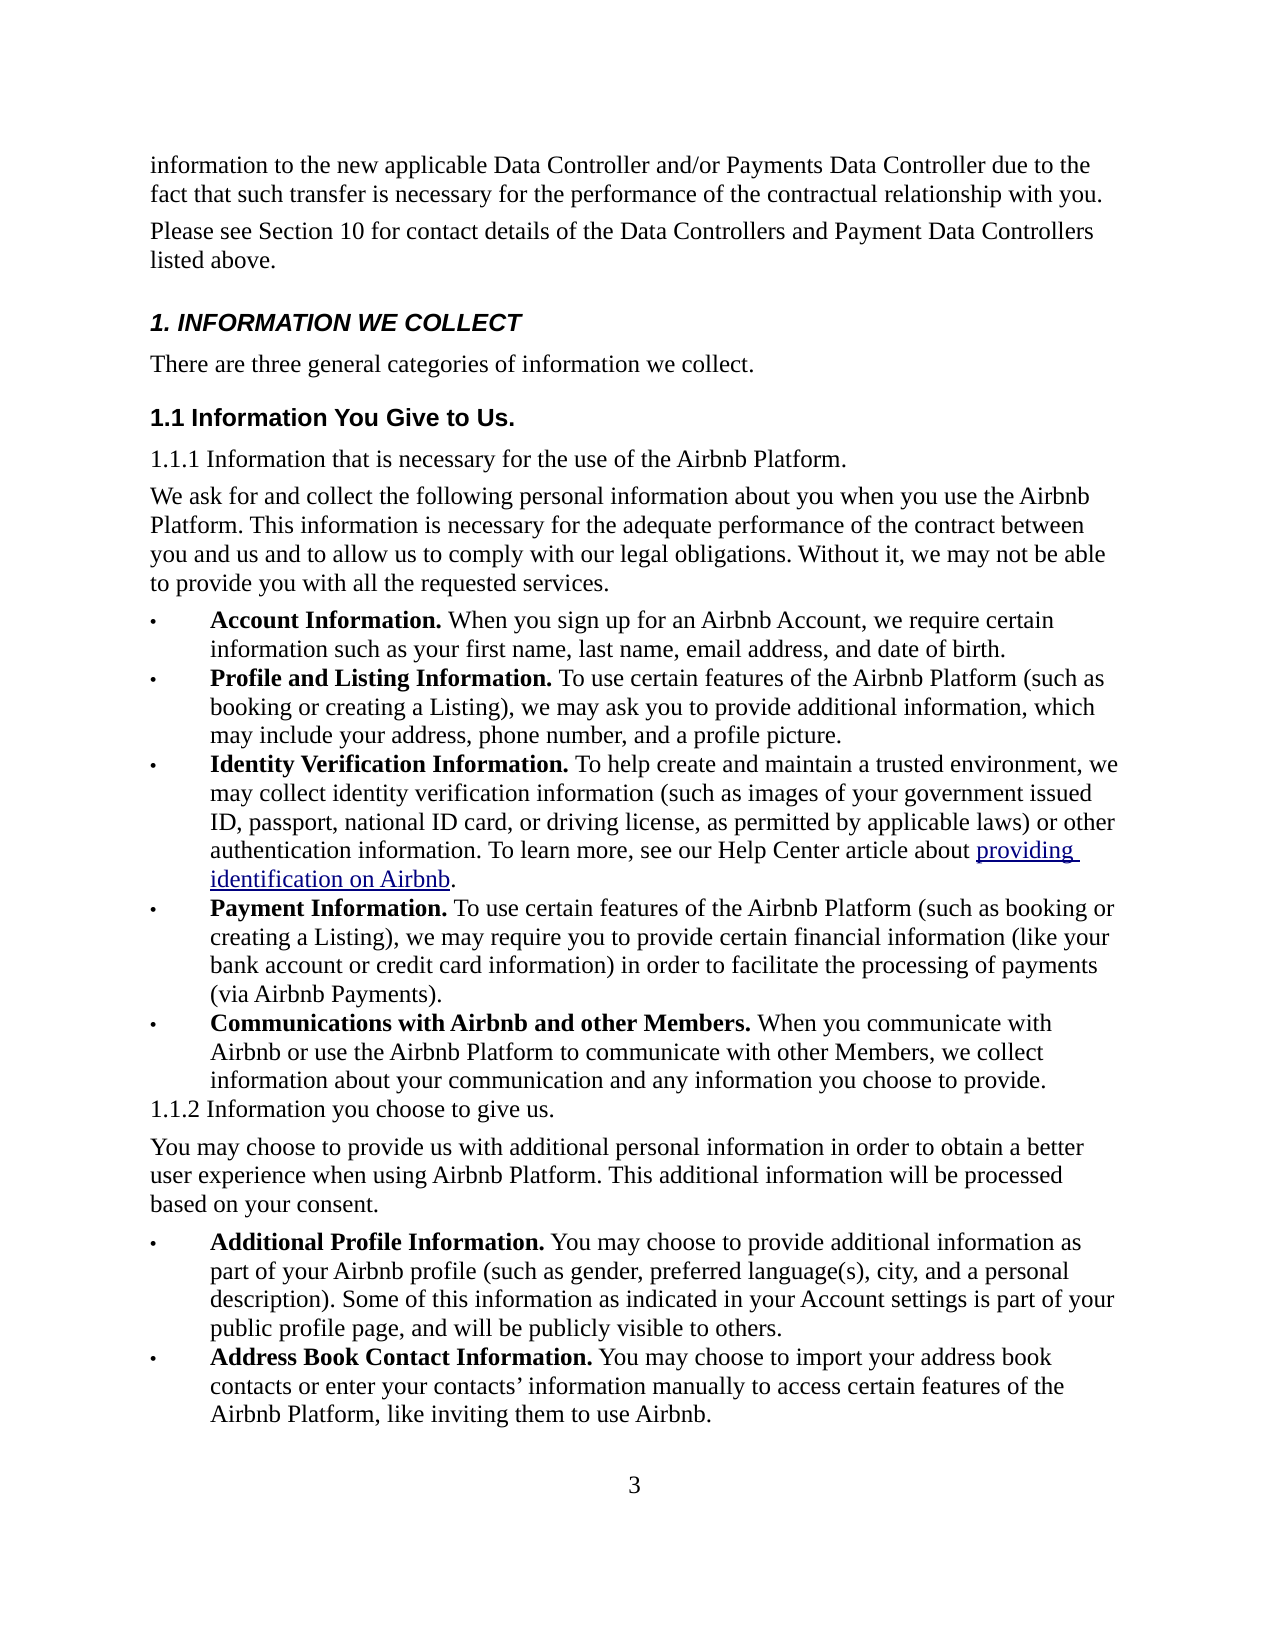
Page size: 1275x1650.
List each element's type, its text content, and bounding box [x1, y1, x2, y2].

list Account Information. When you sign up for an Airbnb Account, we require certain information such as your first name, last name, email address, and date of birth. [150, 605, 1125, 663]
subtitle 1.1 Information You Give to Us. [150, 403, 1125, 431]
text 1.1.1 Information that is necessary for the use of the Airbnb Platform. [150, 444, 1125, 472]
list Profile and Listing Information. To use certain features of the Airbnb Platform (such as booking or creating a Listing), we may ask you to provide additional information, which may include your address, phone number, and a profile picture. [150, 663, 1125, 749]
text information to the new applicable Data Controller and/or Payments Data Controller due to the fact that such transfer is necessary for the performance of the contractual relationship with you. [150, 150, 1125, 207]
text 1.1.2 Information you choose to give us. [150, 1094, 1125, 1123]
text You may choose to provide us with additional personal information in order to obtain a better user experience when using Airbnb Platform. This additional information will be processed based on your consent. [150, 1132, 1125, 1218]
list Communications with Airbnb and other Members. When you communicate with Airbnb or use the Airbnb Platform to communicate with other Members, we collect information about your communication and any information you choose to provide. [150, 1008, 1125, 1094]
list Additional Profile Information. You may choose to provide additional information as part of your Airbnb profile (such as gender, preferred language(s), city, and a personal description). Some of this information as indicated in your Account settings is part of your public profile page, and will be publicly visible to others. [150, 1227, 1125, 1342]
subtitle 1. INFORMATION WE COLLECT [150, 308, 1125, 336]
list Payment Information. To use certain features of the Airbnb Platform (such as booking or creating a Listing), we may require you to provide certain financial information (like your bank account or credit card information) in order to facilitate the processing of payments (via Airbnb Payments). [150, 893, 1125, 1008]
text Please see Section 10 for contact details of the Data Controllers and Payment Data Controllers listed above. [150, 216, 1125, 274]
list Address Book Contact Information. You may choose to import your address book contacts or enter your contacts’ information manually to access certain features of the Airbnb Platform, like inviting them to use Airbnb. [150, 1342, 1125, 1428]
list Identity Verification Information. To help create and maintain a trusted environment, we may collect identity verification information (such as images of your government issued ID, passport, national ID card, or driving license, as permitted by applicable laws) or other authentication information. To learn more, see our Help Center article about providing identification on Airbnb. [150, 749, 1125, 893]
text There are three general categories of information we collect. [150, 349, 1125, 378]
text We ask for and collect the following personal information about you when you use the Airbnb Platform. This information is necessary for the adequate performance of the contract between you and us and to allow us to comply with our legal obligations. Without it, we may not be able to provide you with all the requested services. [150, 481, 1125, 596]
